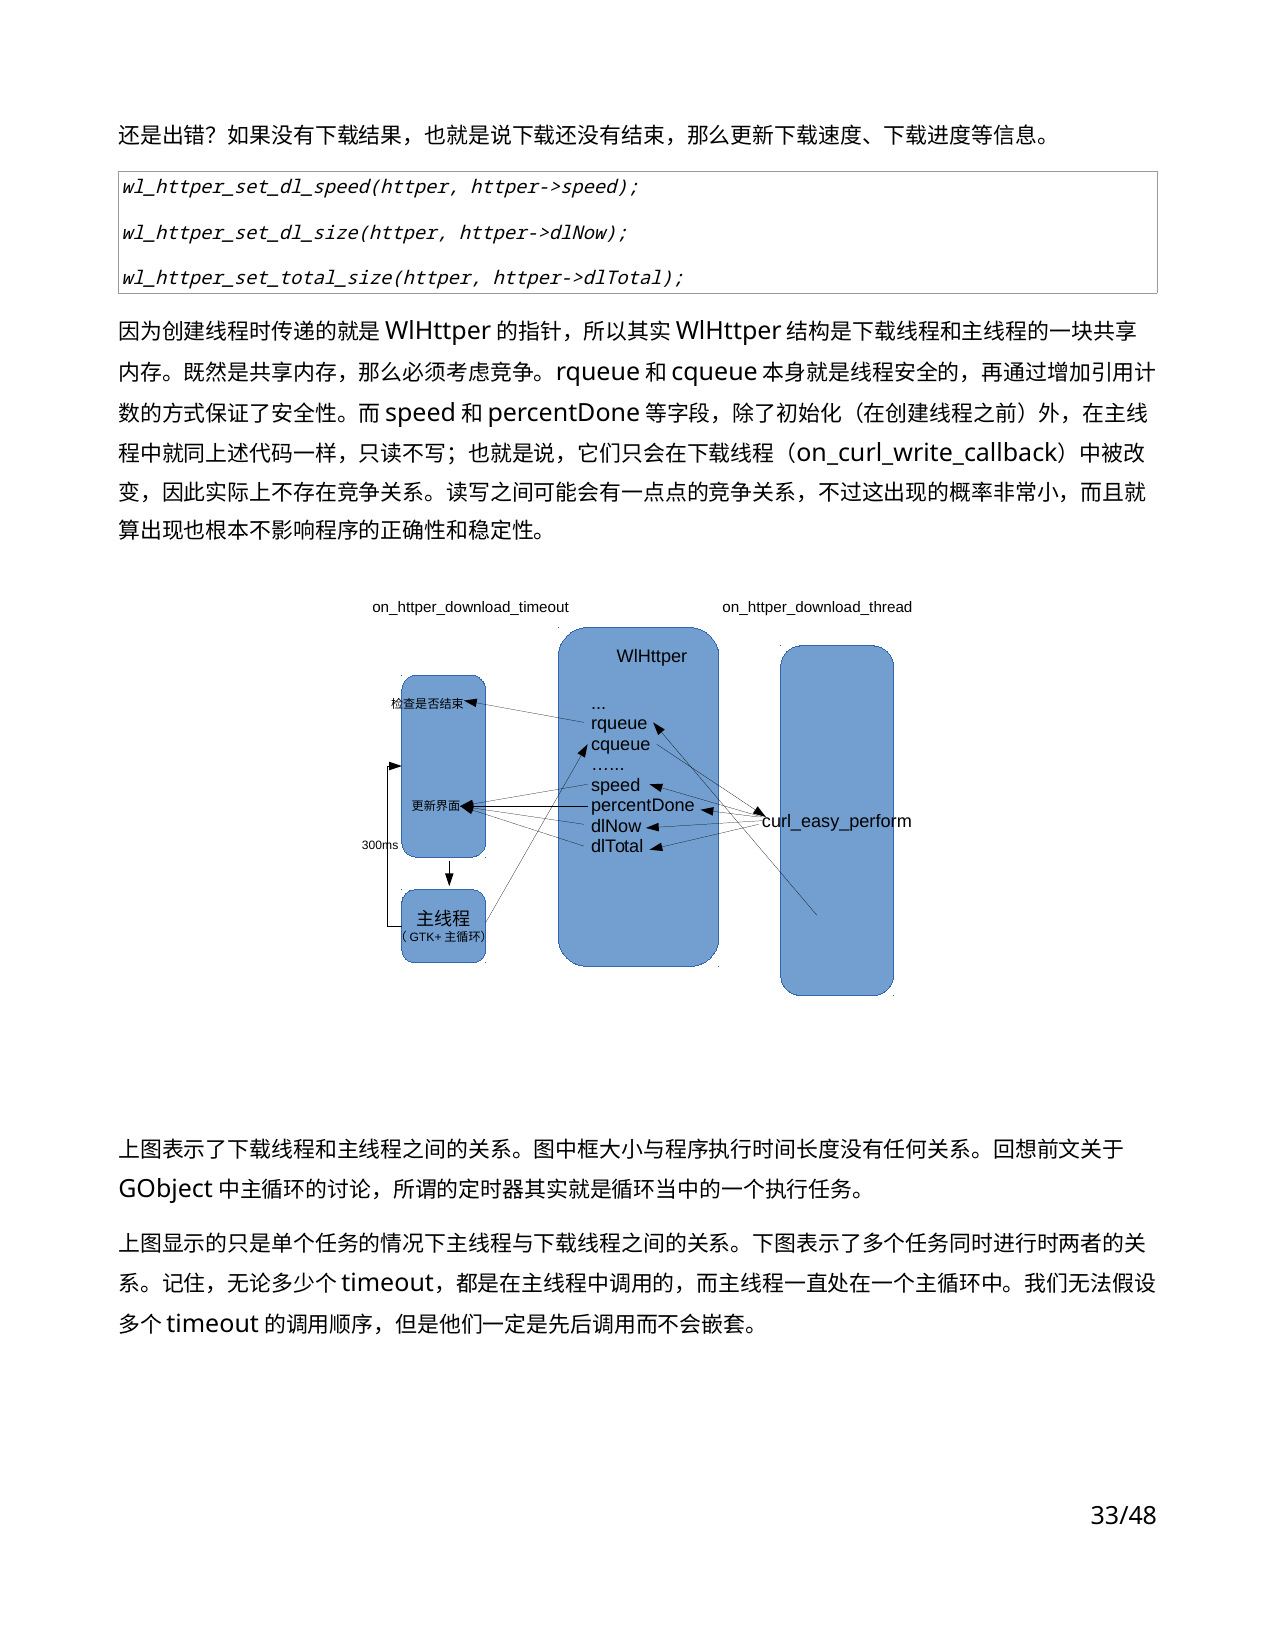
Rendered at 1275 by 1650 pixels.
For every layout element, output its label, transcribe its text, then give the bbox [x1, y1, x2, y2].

text 还是出错？如果没有下载结果，也就是说下载还没有结束，那么更新下载速度、下载进度等信息。 [118, 118, 1157, 150]
text 上图表示了下载线程和主线程之间的关系。图中框大小与程序执行时间长度没有任何关系。回想前文关于GObject中主循环的讨论，所谓的定时器其实就是循环当中的一个执行任务。 [118, 566, 1157, 1205]
text 上图显示的只是单个任务的情况下主线程与下载线程之间的关系。下图表示了多个任务同时进行时两者的关系。记住，无论多少个timeout，都是在主线程中调用的，而主线程一直处在一个主循环中。我们无法假设多个timeout的调用顺序，但是他们一定是先后调用而不会嵌套。 [118, 1226, 1157, 1339]
text wl_httper_set_dl_speed(httper, httper->speed); [119, 172, 1157, 199]
text wl_httper_set_total_size(httper, httper->dlTotal); [119, 261, 1157, 293]
text 因为创建线程时传递的就是WlHttper的指针，所以其实WlHttper结构是下载线程和主线程的一块共享内存。既然是共享内存，那么必须考虑竞争。rqueue和cqueue本身就是线程安全的，再通过增加引用计数的方式保证了安全性。而speed和percentDone等字段，除了初始化（在创建线程之前）外，在主线程中就同上述代码一样，只读不写；也就是说，它们只会在下载线程（on_curl_write_callback）中被改变，因此实际上不存在竞争关系。读写之间可能会有一点点的竞争关系，不过这出现的概率非常小，而且就算出现也根本不影响程序的正确性和稳定性。 [118, 312, 1157, 545]
text wl_httper_set_dl_size(httper, httper->dlNow); [119, 216, 1157, 244]
